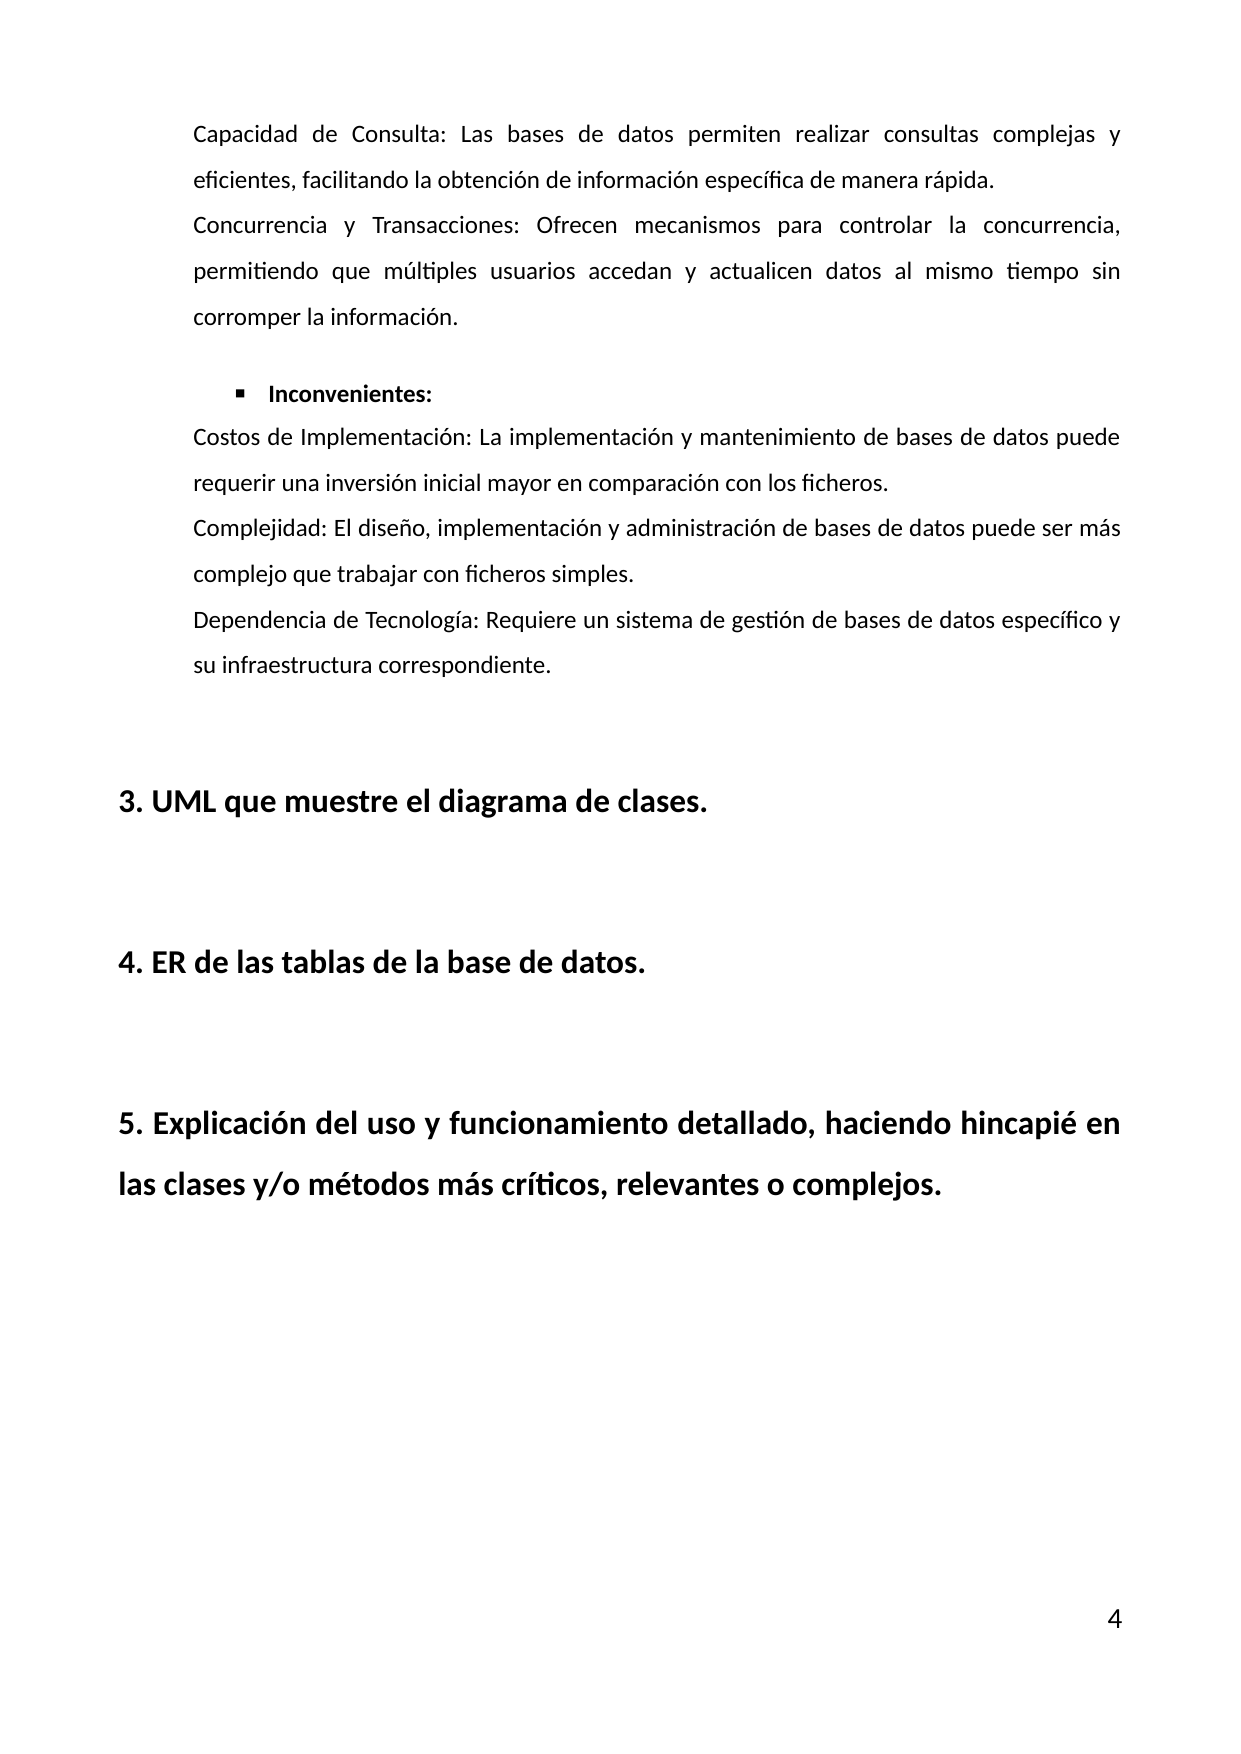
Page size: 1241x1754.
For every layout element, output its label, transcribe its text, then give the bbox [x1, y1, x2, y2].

subtitle Inconvenientes: [231, 378, 1122, 408]
subtitle 4. ER de las tablas de la base de datos. [118, 941, 1122, 982]
subtitle 5. Explicación del uso y funcionamiento detallado, haciendo hincapié en las clases y/o métodos más críticos, relevantes o complejos. [118, 1102, 1122, 1204]
list Capacidad de Consulta: Las bases de datos permiten realizar consultas complejas y eficientes, facilitando la obtención de información específica de manera rápida. [193, 118, 1122, 194]
list Dependencia de Tecnología: Requiere un sistema de gestión de bases de datos específico y su infraestructura correspondiente. [193, 604, 1122, 680]
subtitle 3. UML que muestre el diagrama de clases. [118, 780, 1122, 821]
list Costos de Implementación: La implementación y mantenimiento de bases de datos puede requerir una inversión inicial mayor en comparación con los ficheros. [193, 421, 1122, 497]
list Concurrencia y Transacciones: Ofrecen mecanismos para controlar la concurrencia, permitiendo que múltiples usuarios accedan y actualicen datos al mismo tiempo sin corromper la información. [193, 209, 1122, 332]
list Complejidad: El diseño, implementación y administración de bases de datos puede ser más complejo que trabajar con ficheros simples. [193, 512, 1122, 589]
